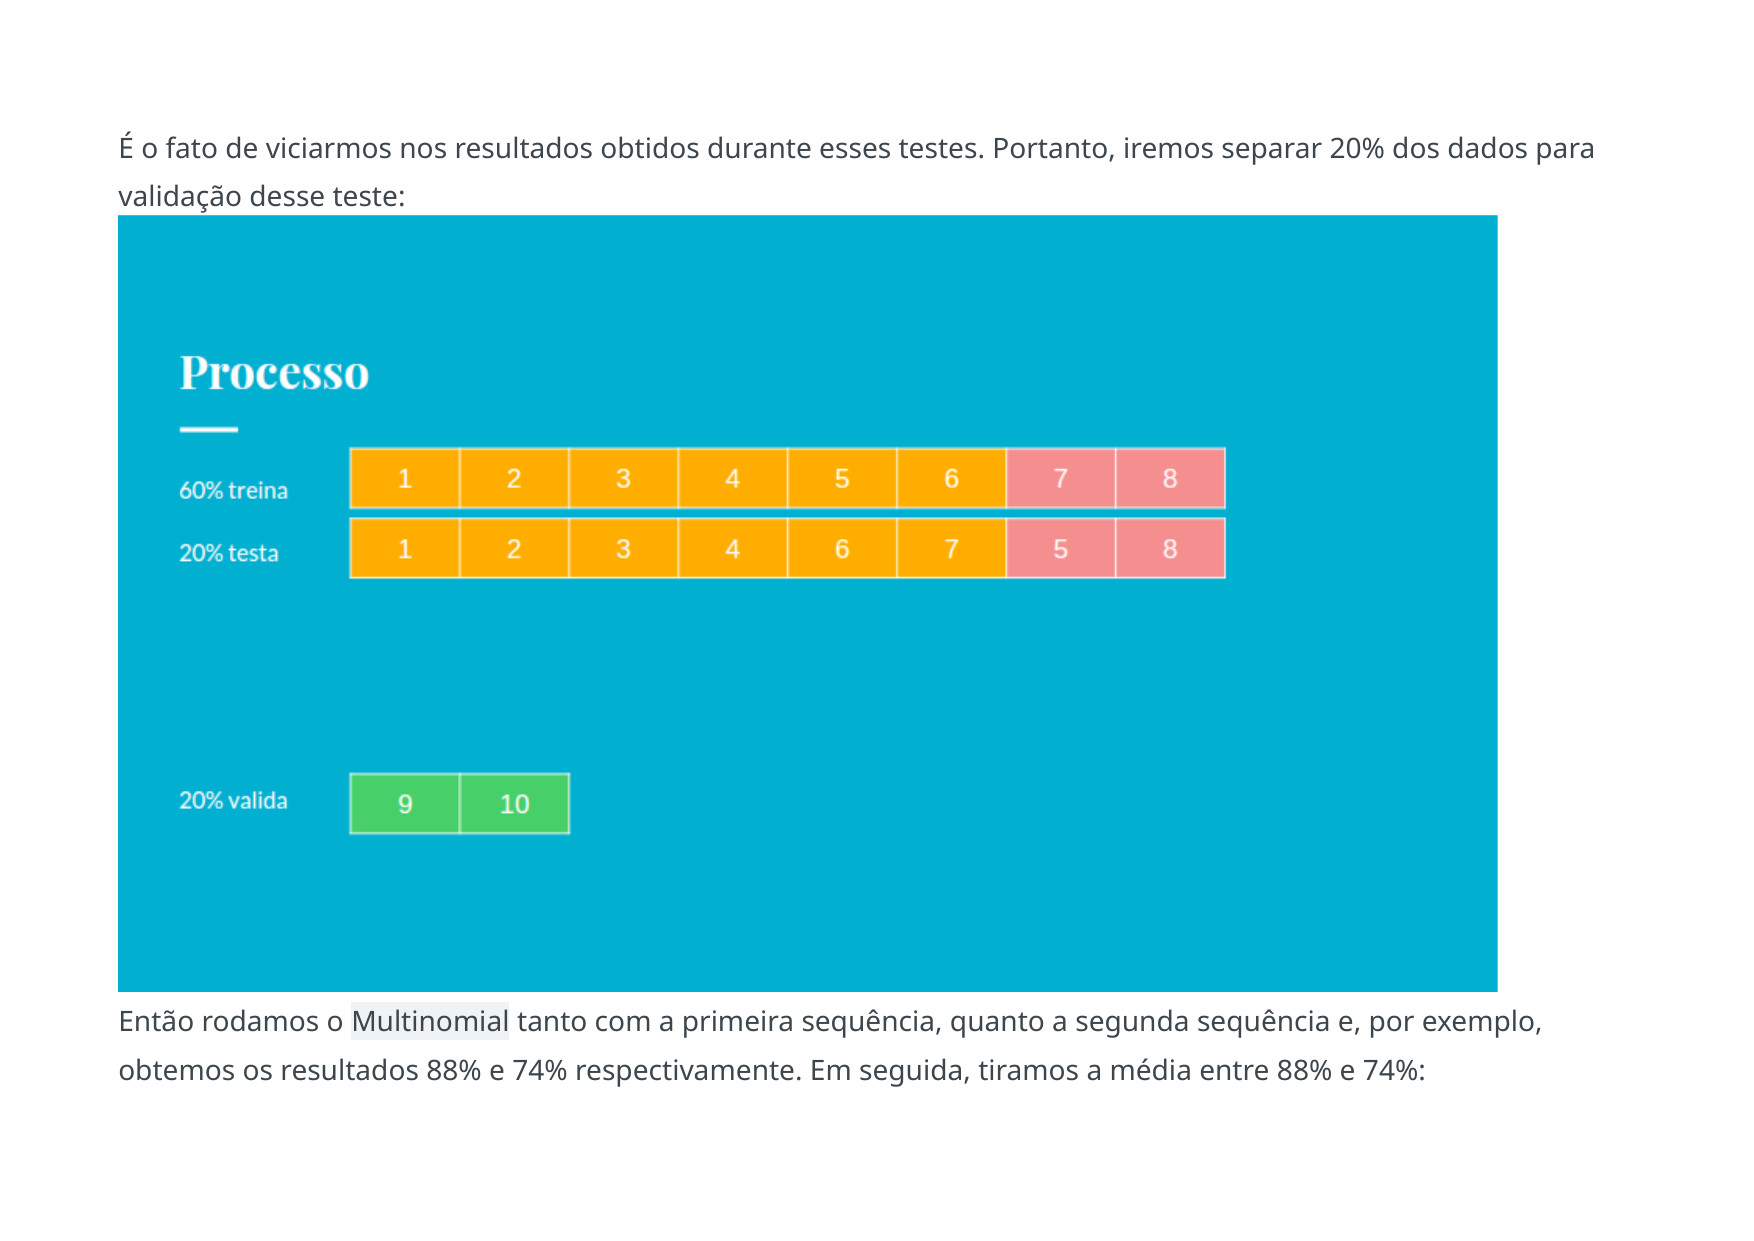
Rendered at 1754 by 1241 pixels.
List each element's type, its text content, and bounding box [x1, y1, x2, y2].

text É o fato de viciarmos nos resultados obtidos durante esses testes. Portanto, iremos separar 20% dos dados para validação desse teste: [118, 118, 1636, 215]
text Então rodamos o Multinomial tanto com a primeira sequência, quanto a segunda sequência e, por exemplo, obtemos os resultados 88% e 74% respectivamente. Em seguida, tiramos a média entre 88% e 74%: [118, 992, 1636, 1088]
picture [118, 215, 1498, 992]
